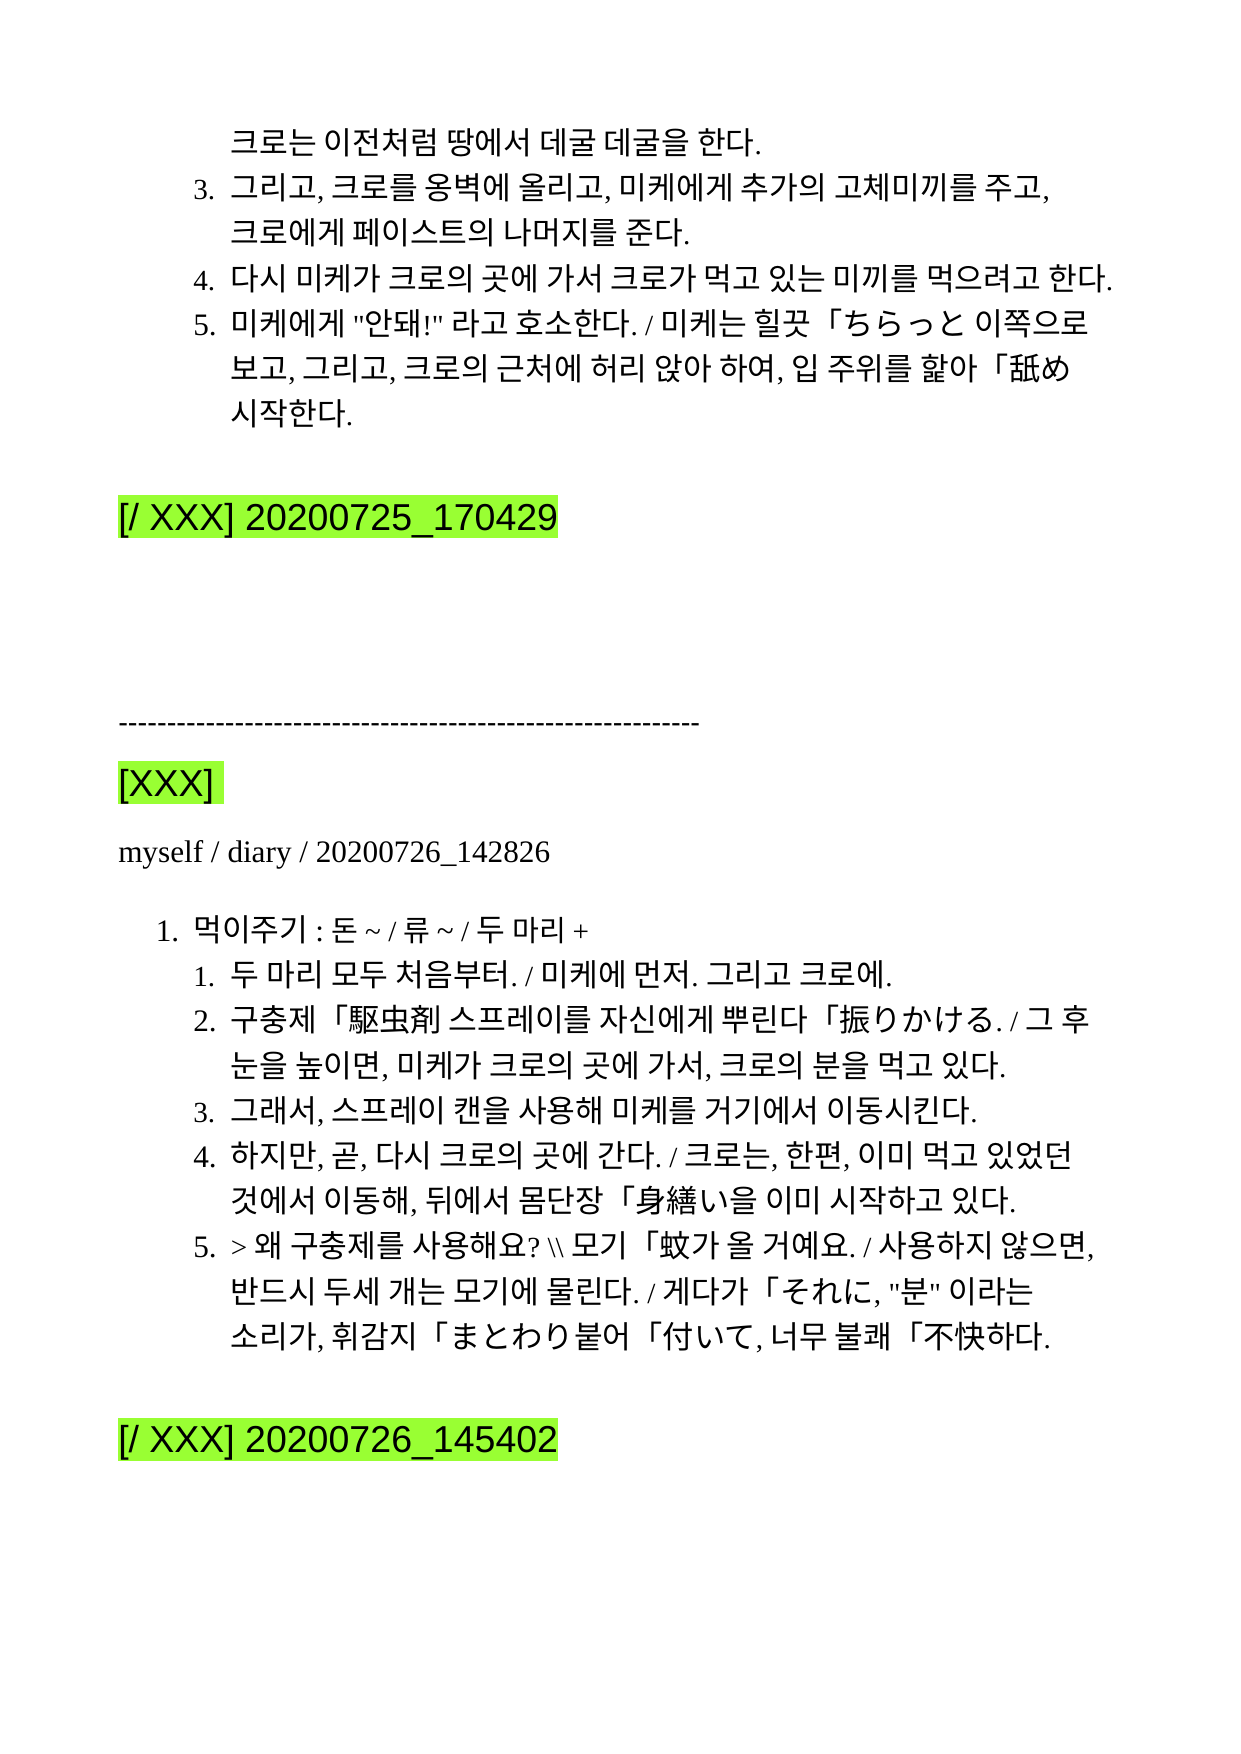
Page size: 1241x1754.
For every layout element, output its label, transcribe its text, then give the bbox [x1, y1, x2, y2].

list 그래서, 스프레이 캔을 사용해 미케를 거기에서 이동시킨다. [193, 1086, 1122, 1131]
text [/ XXX] 20200725_170429 [118, 495, 1122, 538]
text myself / diary / 20200726_142826 [118, 833, 1122, 869]
text [/ XXX] 20200726_145402 [118, 1417, 1122, 1461]
list 구충제「駆虫剤 스프레이를 자신에게 뿌린다「振りかける. / 그 후 눈을 높이면, 미케가 크로의 곳에 가서, 크로의 분을 먹고 있다. [193, 996, 1122, 1086]
list 미케에게 "안돼!" 라고 호소한다. / 미케는 힐끗「ちらっと 이쪽으로 보고, 그리고, 크로의 근처에 허리 앉아 하여, 입 주위를 핥아「舐め 시작한다. [193, 299, 1122, 434]
list 하지만, 곧, 다시 크로의 곳에 간다. / 크로는, 한편, 이미 먹고 있었던 것에서 이동해, 뒤에서 몸단장「身繕い을 이미 시작하고 있다. [193, 1131, 1122, 1222]
list > 왜 구충제를 사용해요? \\ 모기「蚊가 올 거예요. / 사용하지 않으면, 반드시 두세 개는 모기에 물린다. / 게다가「それに, "분" 이라는 소리가, 휘감지「まとわり붙어「付いて, 너무 불쾌「不快하다. [193, 1222, 1122, 1357]
text [XXX] [118, 761, 1122, 804]
list 두 마리 모두 처음부터. / 미케에 먼저. 그리고 크로에. [193, 950, 1122, 996]
list 다시 미케가 크로의 곳에 가서 크로가 먹고 있는 미끼를 먹으려고 한다. [193, 254, 1122, 299]
list 먹이주기 : 돈 ~ / 류 ~ / 두 마리 + [156, 905, 1122, 950]
text ------------------------------------------------------------ [118, 704, 1122, 738]
list 그리고, 크로를 옹벽에 올리고, 미케에게 추가의 고체미끼를 주고, 크로에게 페이스트의 나머지를 준다. [193, 163, 1122, 254]
list 크로는 이전처럼 땅에서 데굴 데굴을 한다. [193, 118, 1122, 163]
